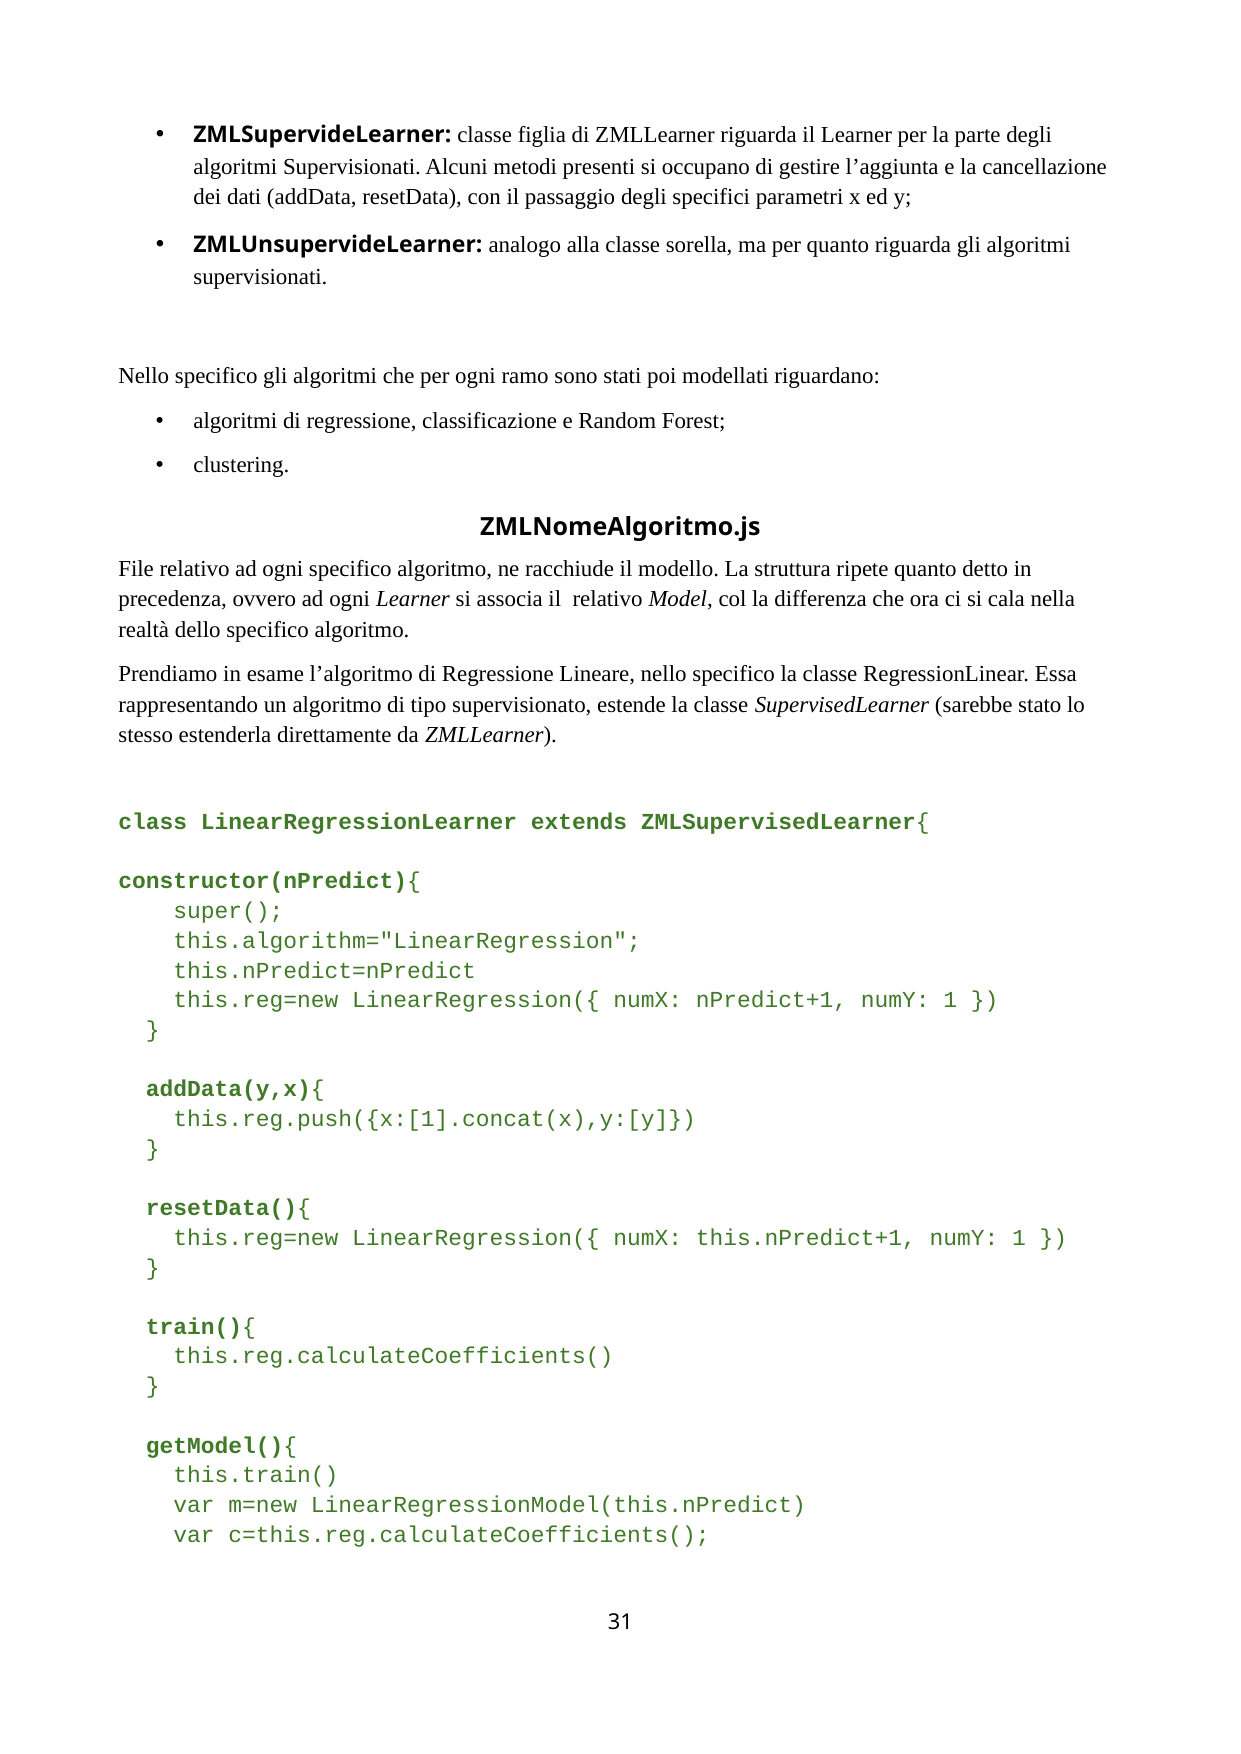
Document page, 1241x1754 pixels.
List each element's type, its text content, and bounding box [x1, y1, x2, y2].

list ZMLSupervideLearner: classe figlia di ZMLLearner riguarda il Learner per la parte degli algoritmi Supervisionati. Alcuni metodi presenti si occupano di gestire l’aggiunta e la cancellazione dei dati (addData, resetData), con il passaggio degli specifici parametri x ed y; [156, 118, 1122, 210]
text ZMLNomeAlgoritmo.js [118, 509, 1122, 543]
text this.reg=new LinearRegression({ numX: this.nPredict+1, numY: 1 }) [118, 1222, 1122, 1252]
text } [118, 1371, 1122, 1401]
text Nello specifico gli algoritmi che per ogni ramo sono stati poi modellati riguardano: [118, 362, 1122, 388]
list ZMLUnsupervideLearner: analogo alla classe sorella, ma per quanto riguarda gli algoritmi supervisionati. [156, 228, 1122, 290]
text this.reg.calculateCoefficients() [118, 1341, 1122, 1371]
text } [118, 1133, 1122, 1163]
text var c=this.reg.calculateCoefficients(); [118, 1519, 1122, 1549]
text addData(y,x){ [118, 1074, 1122, 1104]
list algoritmi di regressione, classificazione e Random Forest; [156, 407, 1122, 433]
text this.nPredict=nPredict [118, 955, 1122, 985]
text } [118, 1252, 1122, 1282]
text this.train() [118, 1460, 1122, 1489]
text train(){ [118, 1311, 1122, 1341]
text super(); [118, 896, 1122, 926]
text var m=new LinearRegressionModel(this.nPredict) [118, 1489, 1122, 1519]
text this.reg.push({x:[1].concat(x),y:[y]}) [118, 1104, 1122, 1133]
text resetData(){ [118, 1193, 1122, 1222]
text class LinearRegressionLearner extends ZMLSupervisedLearner{ [118, 811, 1122, 836]
text Prendiamo in esame l’algoritmo di Regressione Lineare, nello specifico la classe RegressionLinear. Essa rappresentando un algoritmo di tipo supervisionato, estende la classe SupervisedLearner (sarebbe stato lo stesso estenderla direttamente da ZMLLearner). [118, 661, 1122, 747]
text getModel(){ [118, 1430, 1122, 1460]
text } [118, 1014, 1122, 1044]
text File relativo ad ogni specifico algoritmo, ne racchiude il modello. La struttura ripete quanto detto in precedenza, ovvero ad ogni Learner si associa il relativo Model, col la differenza che ora ci si cala nella realtà dello specifico algoritmo. [118, 555, 1122, 642]
list clustering. [156, 451, 1122, 478]
text this.reg=new LinearRegression({ numX: nPredict+1, numY: 1 }) [118, 985, 1122, 1014]
text this.algorithm="LinearRegression"; [118, 926, 1122, 955]
text constructor(nPredict){ [118, 866, 1122, 896]
